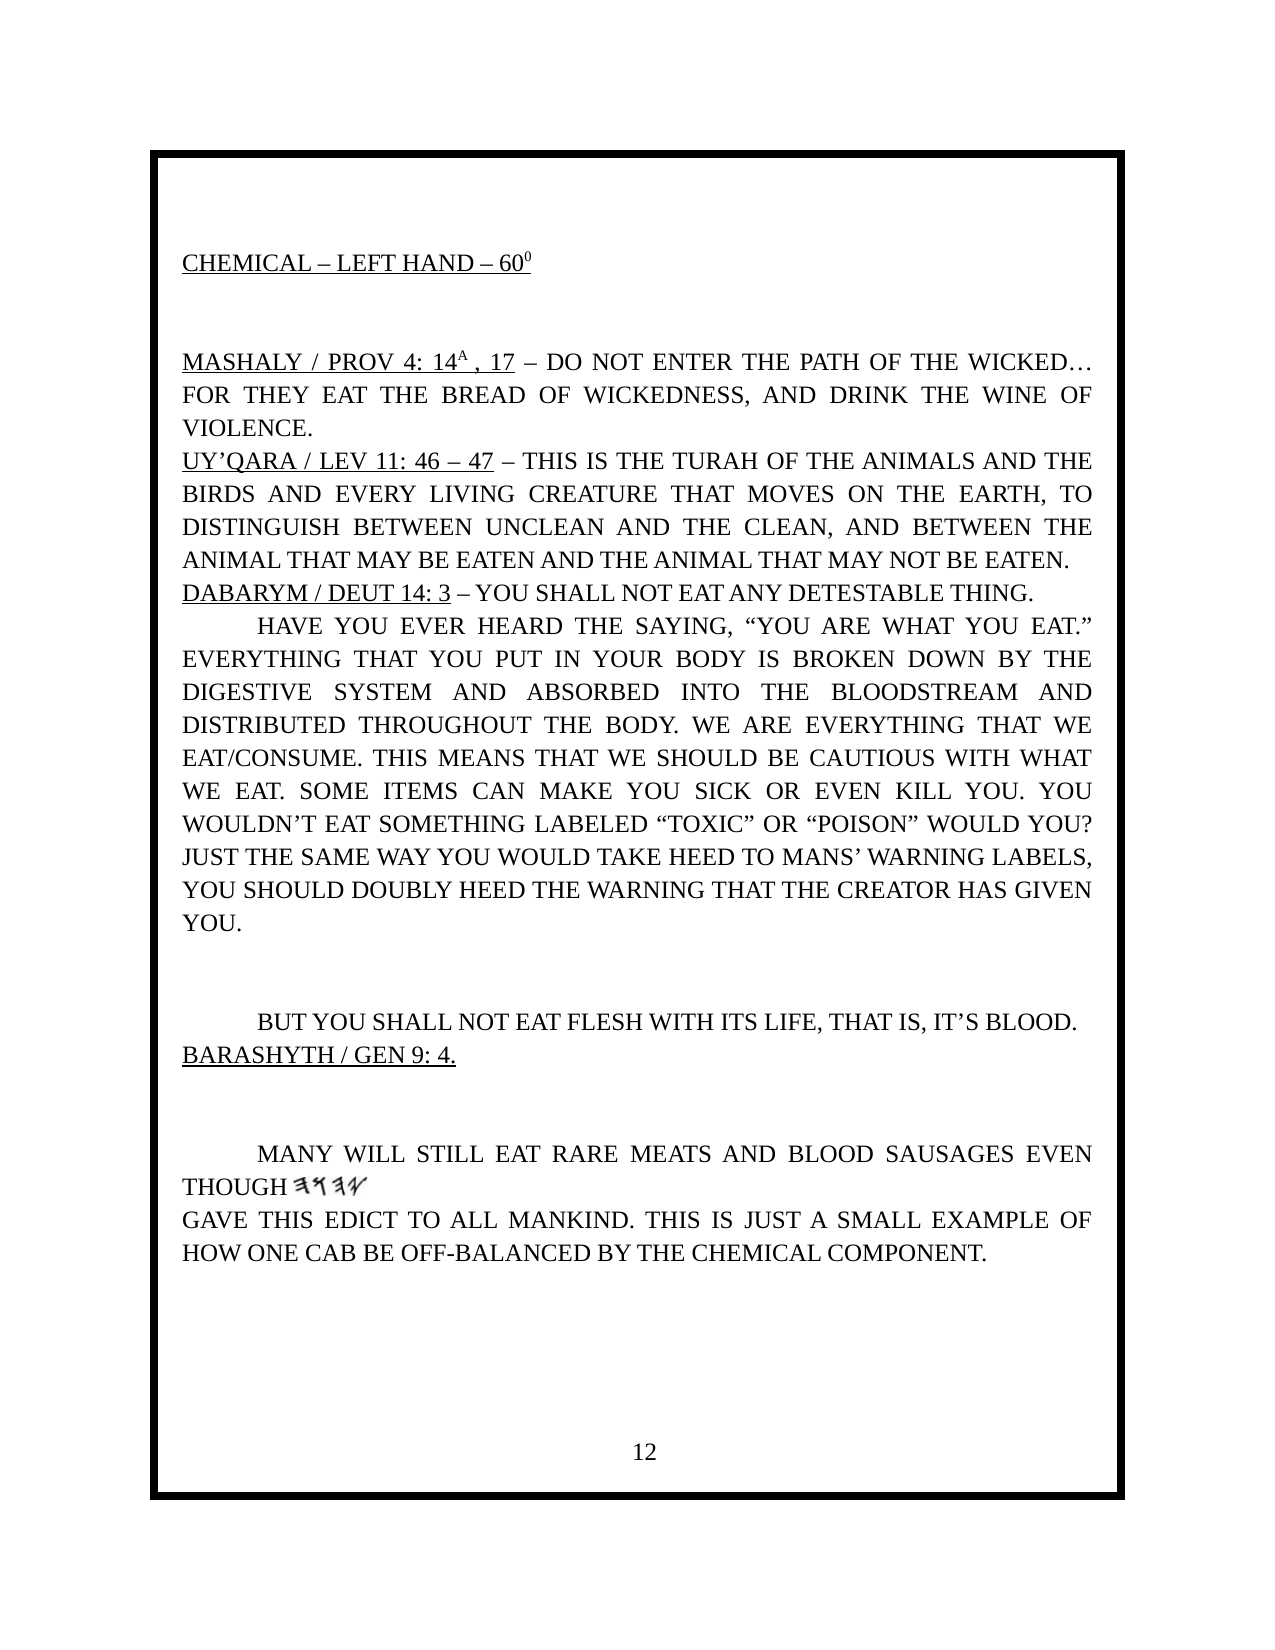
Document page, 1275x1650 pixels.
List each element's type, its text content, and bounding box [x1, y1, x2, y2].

text HAVE YOU EVER HEARD THE SAYING, “YOU ARE WHAT YOU EAT.” EVERYTHING THAT YOU PUT IN YOUR BODY IS BROKEN DOWN BY THE DIGESTIVE SYSTEM AND ABSORBED INTO THE BLOODSTREAM AND DISTRIBUTED THROUGHOUT THE BODY. WE ARE EVERYTHING THAT WE EAT/CONSUME. THIS MEANS THAT WE SHOULD BE CAUTIOUS WITH WHAT WE EAT. SOME ITEMS CAN MAKE YOU SICK OR EVEN KILL YOU. YOU WOULDN’T EAT SOMETHING LABELED “TOXIC” OR “POISON” WOULD YOU? JUST THE SAME WAY YOU WOULD TAKE HEED TO MANS’ WARNING LABELS, YOU SHOULD DOUBLY HEED THE WARNING THAT THE CREATOR HAS GIVEN YOU. [182, 611, 1093, 937]
text UY’QARA / LEV 11: 46 – 47 – THIS IS THE TURAH OF THE ANIMALS AND THE BIRDS AND EVERY LIVING CREATURE THAT MOVES ON THE EARTH, TO DISTINGUISH BETWEEN UNCLEAN AND THE CLEAN, AND BETWEEN THE ANIMAL THAT MAY BE EATEN AND THE ANIMAL THAT MAY NOT BE EATEN. [182, 446, 1093, 574]
text CHEMICAL – LEFT HAND – 600 [182, 248, 1093, 277]
text GAVE THIS EDICT TO ALL MANKIND. THIS IS JUST A SMALL EXAMPLE OF HOW ONE CAB BE OFF-BALANCED BY THE CHEMICAL COMPONENT. [182, 1205, 1093, 1267]
text DABARYM / DEUT 14: 3 – YOU SHALL NOT EAT ANY DETESTABLE THING. [182, 578, 1093, 607]
text MANY WILL STILL EAT RARE MEATS AND BLOOD SAUSAGES EVEN THOUGH [182, 1139, 1093, 1201]
text BARASHYTH / GEN 9: 4. [182, 1040, 1093, 1069]
text MASHALY / PROV 4: 14A , 17 – DO NOT ENTER THE PATH OF THE WICKED… FOR THEY EAT THE BREAD OF WICKEDNESS, AND DRINK THE WINE OF VIOLENCE. [182, 347, 1093, 442]
text BUT YOU SHALL NOT EAT FLESH WITH ITS LIFE, THAT IS, IT’S BLOOD. [182, 1007, 1093, 1036]
text 12 [182, 1437, 1093, 1465]
